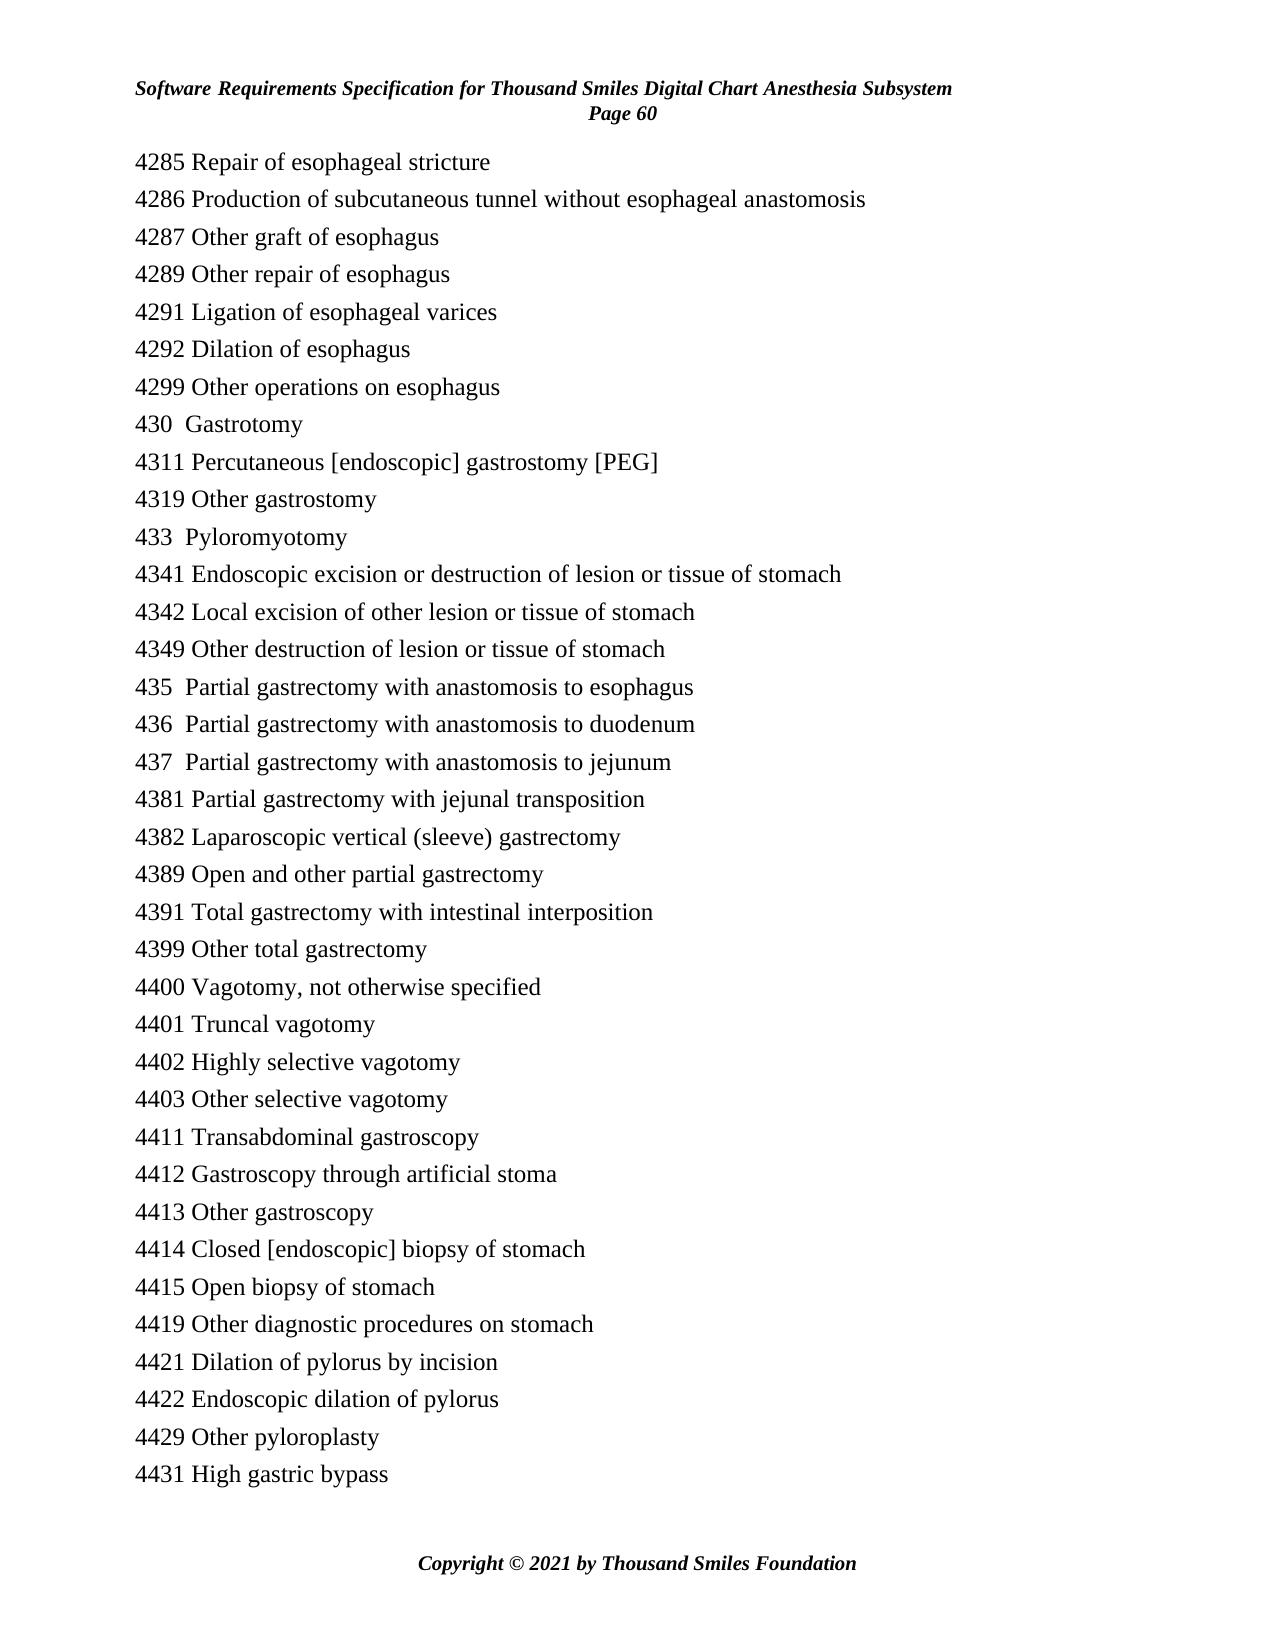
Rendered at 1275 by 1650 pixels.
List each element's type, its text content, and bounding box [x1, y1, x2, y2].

text 4391 Total gastrectomy with intestinal interposition [135, 900, 1140, 925]
text 4402 Highly selective vagotomy [135, 1050, 1140, 1075]
text 4292 Dilation of esophagus [135, 337, 1140, 362]
text 4429 Other pyloroplasty [135, 1425, 1140, 1450]
text 4403 Other selective vagotomy [135, 1087, 1140, 1112]
text 4349 Other destruction of lesion or tissue of stomach [135, 637, 1140, 662]
text 4412 Gastroscopy through artificial stoma [135, 1162, 1140, 1187]
text 435 Partial gastrectomy with anastomosis to esophagus [135, 675, 1140, 700]
text 4342 Local excision of other lesion or tissue of stomach [135, 600, 1140, 625]
text 4414 Closed [endoscopic] biopsy of stomach [135, 1237, 1140, 1262]
text 4401 Truncal vagotomy [135, 1012, 1140, 1037]
text 433 Pyloromyotomy [135, 525, 1140, 550]
text 4289 Other repair of esophagus [135, 262, 1140, 287]
text 4400 Vagotomy, not otherwise specified [135, 975, 1140, 1000]
text 4413 Other gastroscopy [135, 1200, 1140, 1225]
text 436 Partial gastrectomy with anastomosis to duodenum [135, 712, 1140, 737]
text 4382 Laparoscopic vertical (sleeve) gastrectomy [135, 825, 1140, 850]
text 4389 Open and other partial gastrectomy [135, 862, 1140, 887]
text 4399 Other total gastrectomy [135, 937, 1140, 962]
text 4319 Other gastrostomy [135, 487, 1140, 512]
text 4415 Open biopsy of stomach [135, 1275, 1140, 1300]
text 4311 Percutaneous [endoscopic] gastrostomy [PEG] [135, 450, 1140, 475]
text 4421 Dilation of pylorus by incision [135, 1350, 1140, 1375]
text 4431 High gastric bypass [135, 1462, 1140, 1487]
text 4422 Endoscopic dilation of pylorus [135, 1387, 1140, 1412]
text 4411 Transabdominal gastroscopy [135, 1125, 1140, 1150]
text 4299 Other operations on esophagus [135, 375, 1140, 400]
text 4341 Endoscopic excision or destruction of lesion or tissue of stomach [135, 562, 1140, 587]
text 4381 Partial gastrectomy with jejunal transposition [135, 787, 1140, 812]
text 4286 Production of subcutaneous tunnel without esophageal anastomosis [135, 187, 1140, 212]
text 4291 Ligation of esophageal varices [135, 300, 1140, 325]
text 4419 Other diagnostic procedures on stomach [135, 1312, 1140, 1337]
text 4287 Other graft of esophagus [135, 225, 1140, 250]
text 4285 Repair of esophageal stricture [135, 150, 1140, 175]
text 430 Gastrotomy [135, 412, 1140, 437]
text 437 Partial gastrectomy with anastomosis to jejunum [135, 750, 1140, 775]
